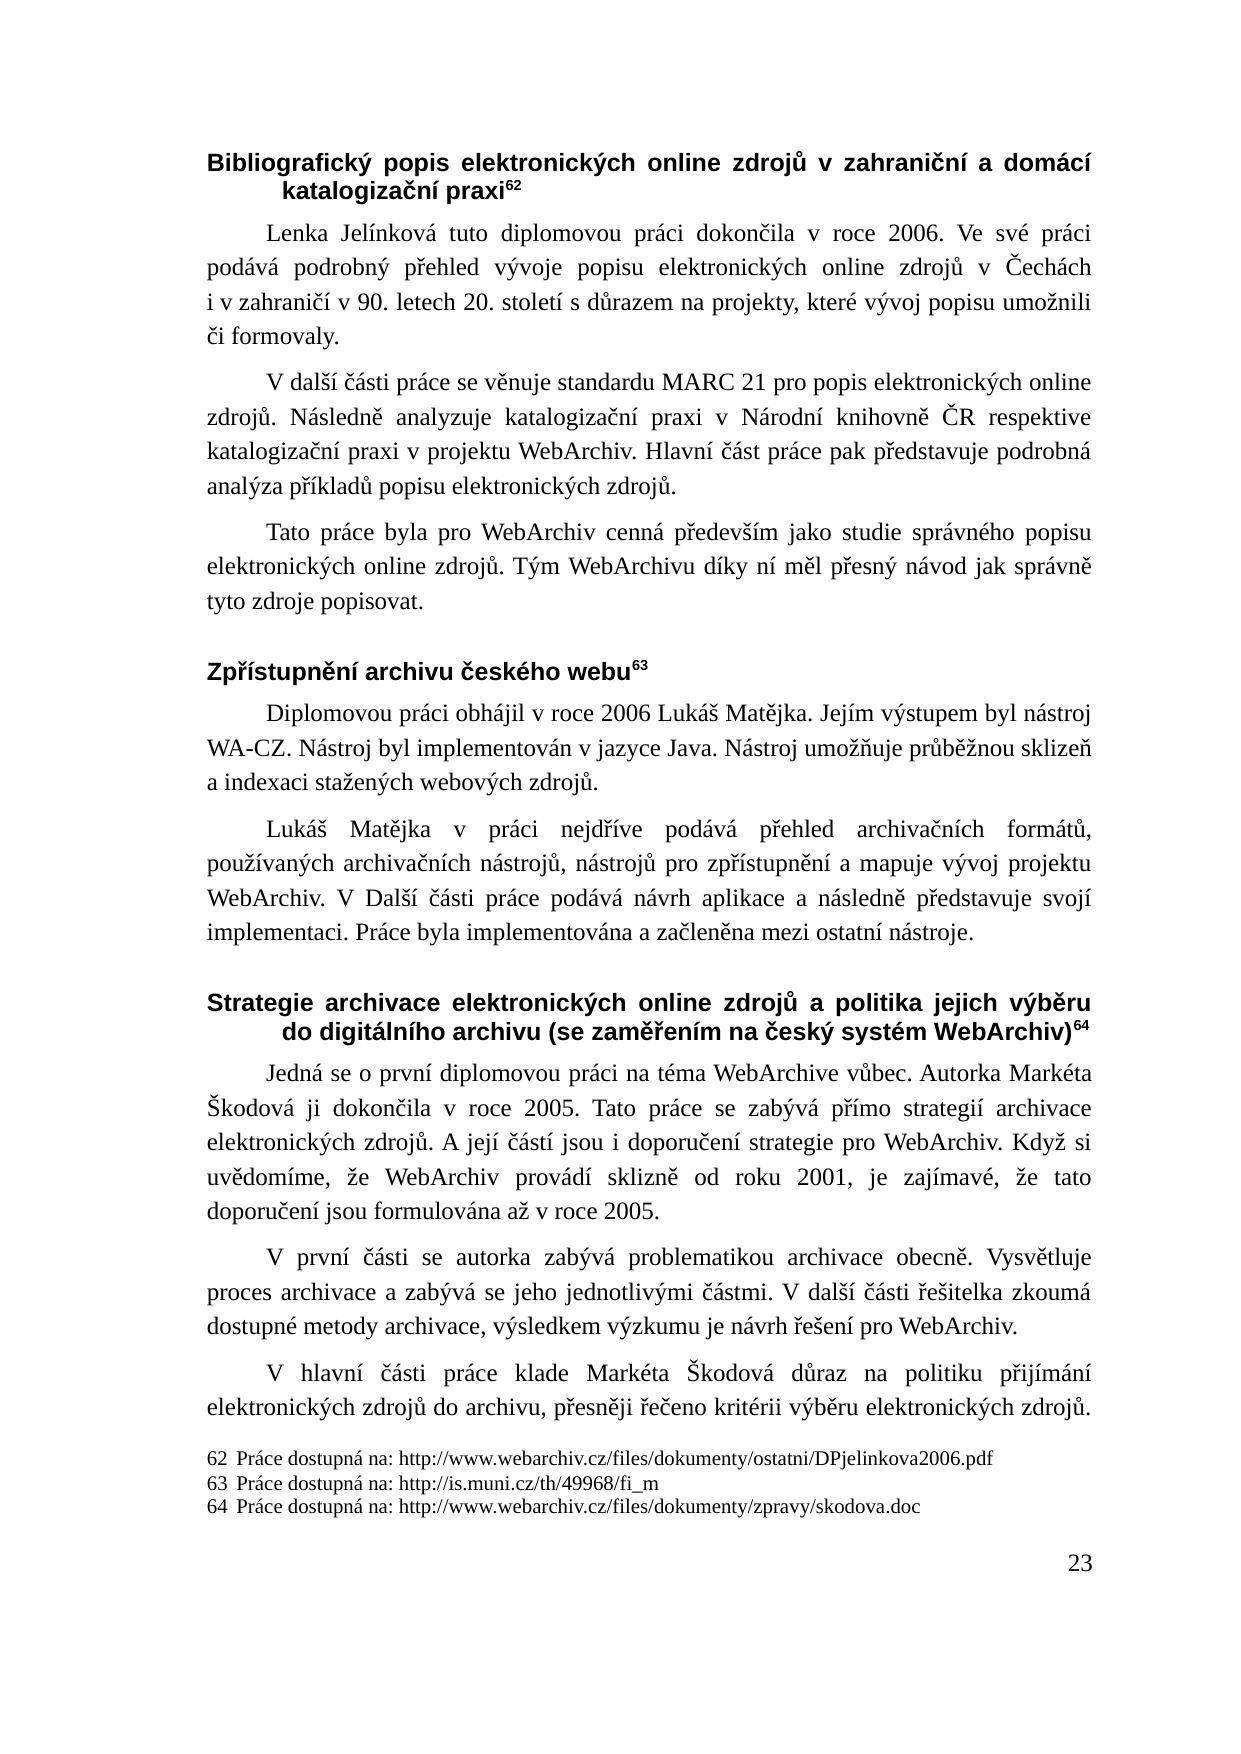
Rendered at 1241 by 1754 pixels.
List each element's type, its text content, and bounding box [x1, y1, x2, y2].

text Diplomovou práci obhájil v roce 2006 Lukáš Matějka. Jejím výstupem byl nástroj WA-CZ. Nástroj byl implementován v jazyce Java. Nástroj umožňuje průběžnou sklizeň a indexaci stažených webových zdrojů. [207, 698, 1093, 796]
subtitle Strategie archivace elektronických online zdrojů a politika jejich výběru do digitálního archivu (se zaměřením na český systém WebArchiv) [207, 988, 1093, 1046]
text V první části se autorka zabývá problematikou archivace obecně. Vysvětluje proces archivace a zabývá se jeho jednotlivými částmi. V další části řešitelka zkoumá dostupné metody archivace, výsledkem výzkumu je návrh řešení pro WebArchiv. [207, 1242, 1093, 1340]
text Práce dostupná na: http://www.webarchiv.cz/files/dokumenty/zpravy/skodova.doc [207, 1494, 1093, 1518]
text Jedná se o první diplomovou práci na téma WebArchive vůbec. Autorka Markéta Škodová ji dokončila v roce 2005. Tato práce se zabývá přímo strategií archivace elektronických zdrojů. A její částí jsou i doporučení strategie pro WebArchiv. Když si uvědomíme, že WebArchiv provádí sklizně od roku 2001, je zajímavé, že tato doporučení jsou formulována až v roce 2005. [207, 1058, 1093, 1225]
text V další části práce se věnuje standardu MARC 21 pro popis elektronických online zdrojů. Následně analyzuje katalogizační praxi v Národní knihovně ČR respektive katalogizační praxi v projektu WebArchiv. Hlavní část práce pak představuje podrobná analýza příkladů popisu elektronických zdrojů. [207, 367, 1093, 499]
subtitle Zpřístupnění archivu českého webu [207, 657, 1093, 686]
text Tato práce byla pro WebArchiv cenná především jako studie správného popisu elektronických online zdrojů. Tým WebArchivu díky ní měl přesný návod jak správně tyto zdroje popisovat. [207, 517, 1093, 615]
text Lenka Jelínková tuto diplomovou práci dokončila v roce 2006. Ve své práci podává podrobný přehled vývoje popisu elektronických online zdrojů v Čechách i v zahraničí v 90. letech 20. století s důrazem na projekty, které vývoj popisu umožnili či formovaly. [207, 218, 1093, 350]
text V hlavní části práce klade Markéta Škodová důraz na politiku přijímání elektronických zdrojů do archivu, přesněji řečeno kritérii výběru elektronických zdrojů. [207, 1358, 1093, 1421]
text Práce dostupná na: http://www.webarchiv.cz/files/dokumenty/ostatni/DPjelinkova2006.pdf [207, 1446, 1093, 1470]
text Lukáš Matějka v práci nejdříve podává přehled archivačních formátů, používaných archivačních nástrojů, nástrojů pro zpřístupnění a mapuje vývoj projektu WebArchiv. V Další části práce podává návrh aplikace a následně představuje svojí implementaci. Práce byla implementována a začleněna mezi ostatní nástroje. [207, 814, 1093, 946]
subtitle Bibliografický popis elektronických online zdrojů v zahraniční a domácí katalogizační praxi [207, 148, 1093, 205]
text Práce dostupná na: http://is.muni.cz/th/49968/fi_m [207, 1470, 1093, 1494]
